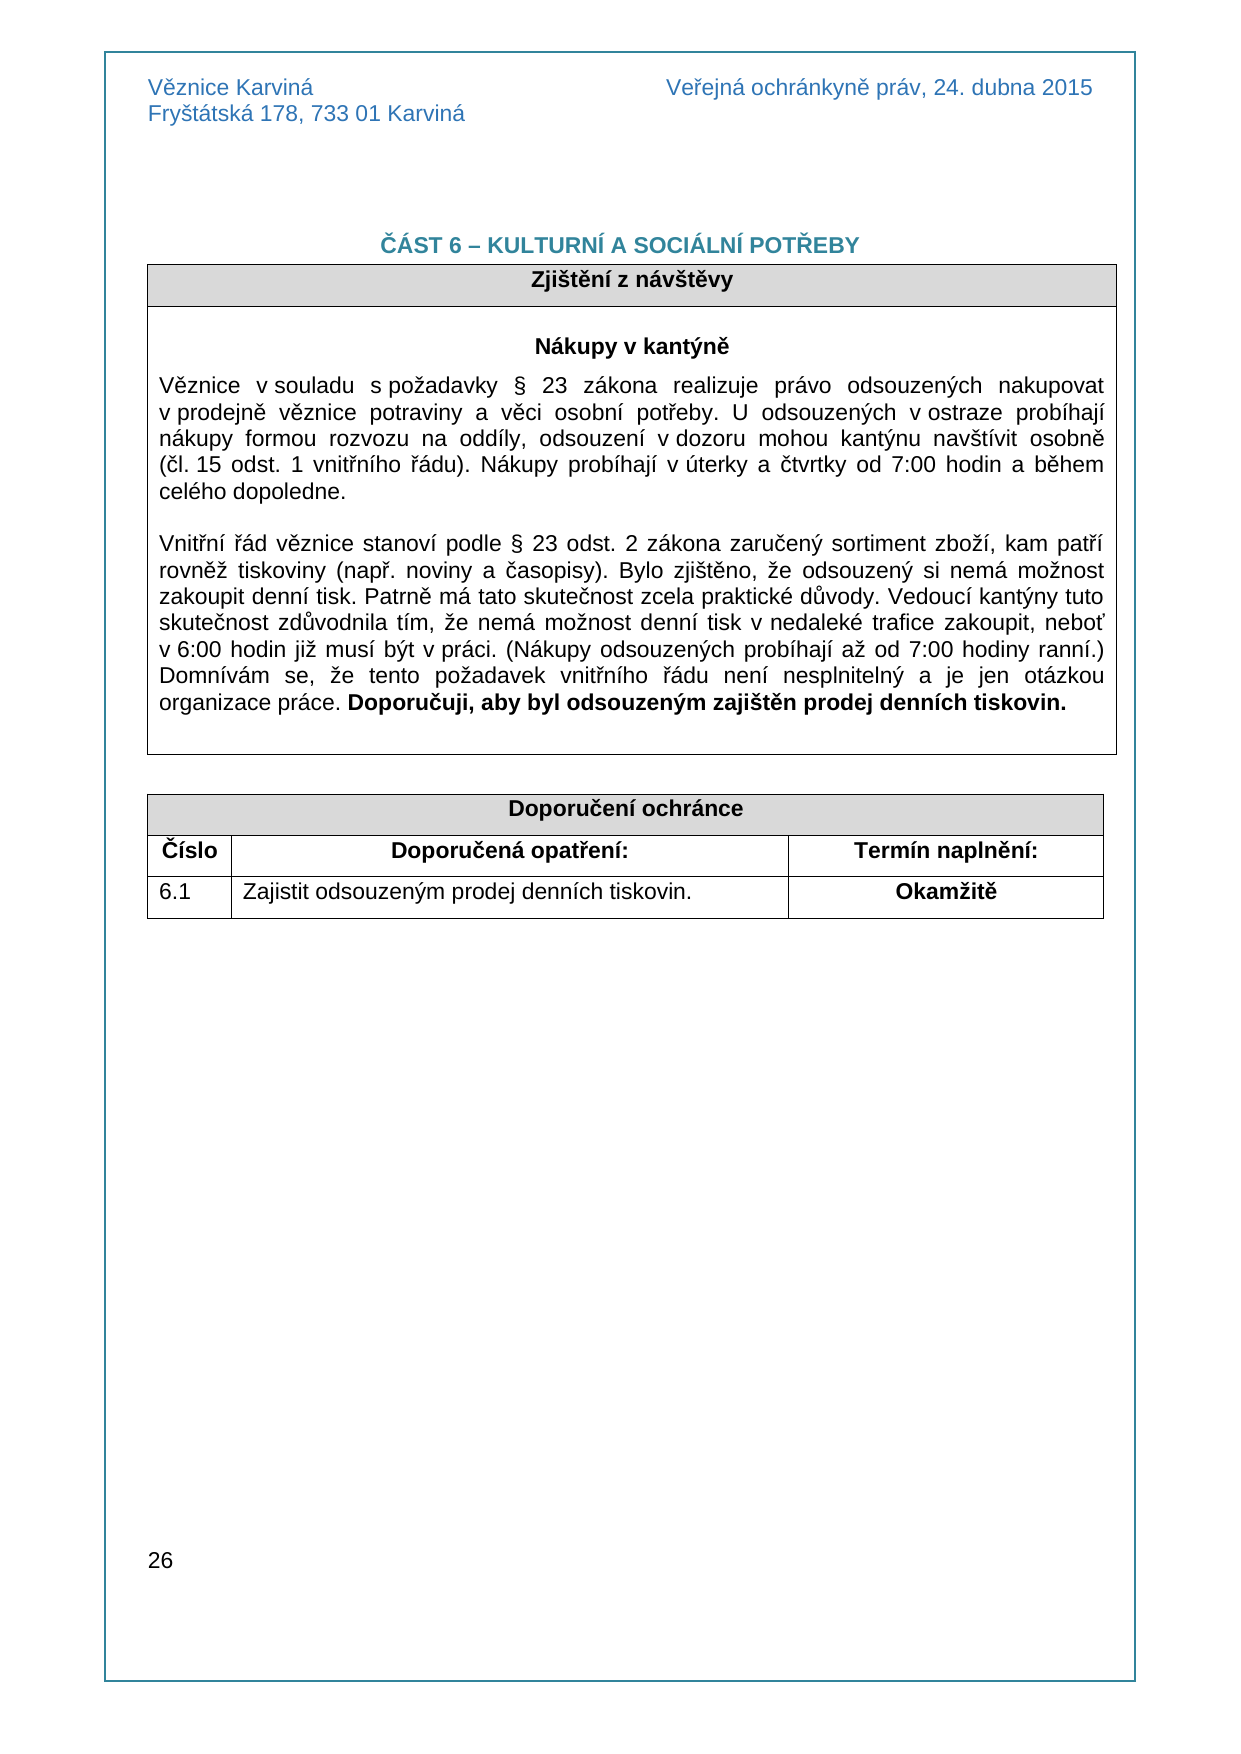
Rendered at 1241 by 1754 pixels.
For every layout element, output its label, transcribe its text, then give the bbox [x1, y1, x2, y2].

table_cell Zajistit odsouzeným prodej denních tiskovin. [232, 877, 788, 918]
table_header Doporučení ochránce [148, 795, 1103, 835]
table_cell 6.1 [148, 877, 231, 918]
table_cell Doporučená opatření: [232, 836, 788, 876]
table_cell Termín naplnění: [789, 836, 1103, 876]
table_cell Nákupy v kantýně Věznice v souladu s požadavky § 23 zákona realizuje právo odsouzených nakupovat v prodejně věznice potraviny a věci osobní potřeby. U odsouzených v ostraze probíhají nákupy formou rozvozu na oddíly, odsouzení v dozoru mohou kantýnu navštívit osobně (čl. 15 odst. 1 vnitřního řádu). Nákupy probíhají v úterky a čtvrtky od 7:00 hodin a během celého dopoledne. Vnitřní řád věznice stanoví podle § 23 odst. 2 zákona zaručený sortiment zboží, kam patří rovněž tiskoviny (např. noviny a časopisy). Bylo zjištěno, že odsouzený si nemá možnost zakoupit denní tisk. Patrně má tato skutečnost zcela praktické důvody. Vedoucí kantýny tuto skutečnost zdůvodnila tím, že nemá možnost denní tisk v nedaleké trafice zakoupit, neboť v 6:00 hodin již musí být v práci. (Nákupy odsouzených probíhají až od 7:00 hodiny ranní.) Domnívám se, že tento požadavek vnitřního řádu není nesplnitelný a je jen otázkou organizace práce. Doporučuji, aby byl odsouzeným zajištěn prodej denních tiskovin. [148, 307, 1116, 754]
table_cell Okamžitě [789, 877, 1103, 918]
subtitle ČÁST 6 – KULTURNÍ A SOCIÁLNÍ POTŘEBY [148, 232, 1092, 258]
table_cell Číslo [148, 836, 231, 876]
table_header Zjištění z návštěvy [148, 265, 1116, 306]
